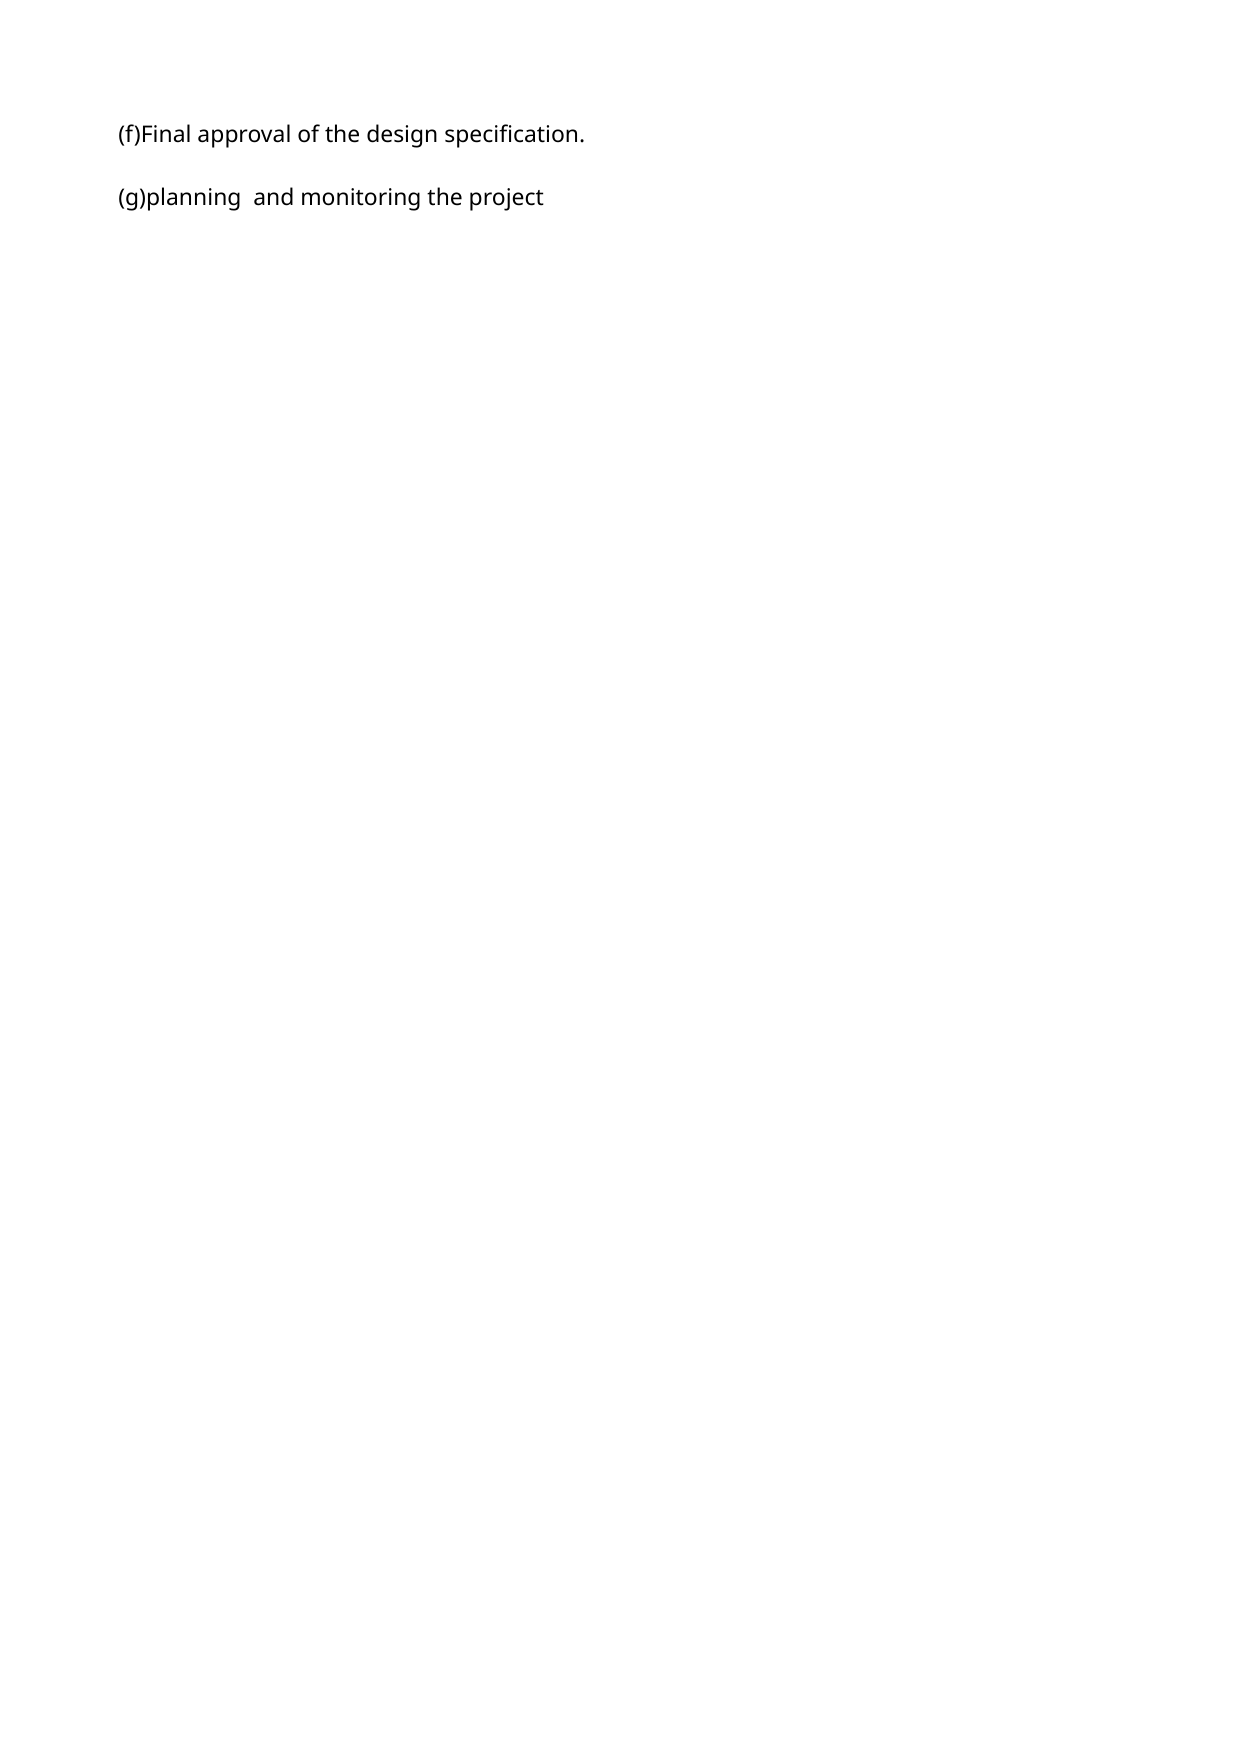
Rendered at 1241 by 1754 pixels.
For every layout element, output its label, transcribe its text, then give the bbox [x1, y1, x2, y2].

text (f)Final approval of the design specification. [118, 118, 1122, 149]
text (g)planning and monitoring the project [118, 181, 1122, 212]
